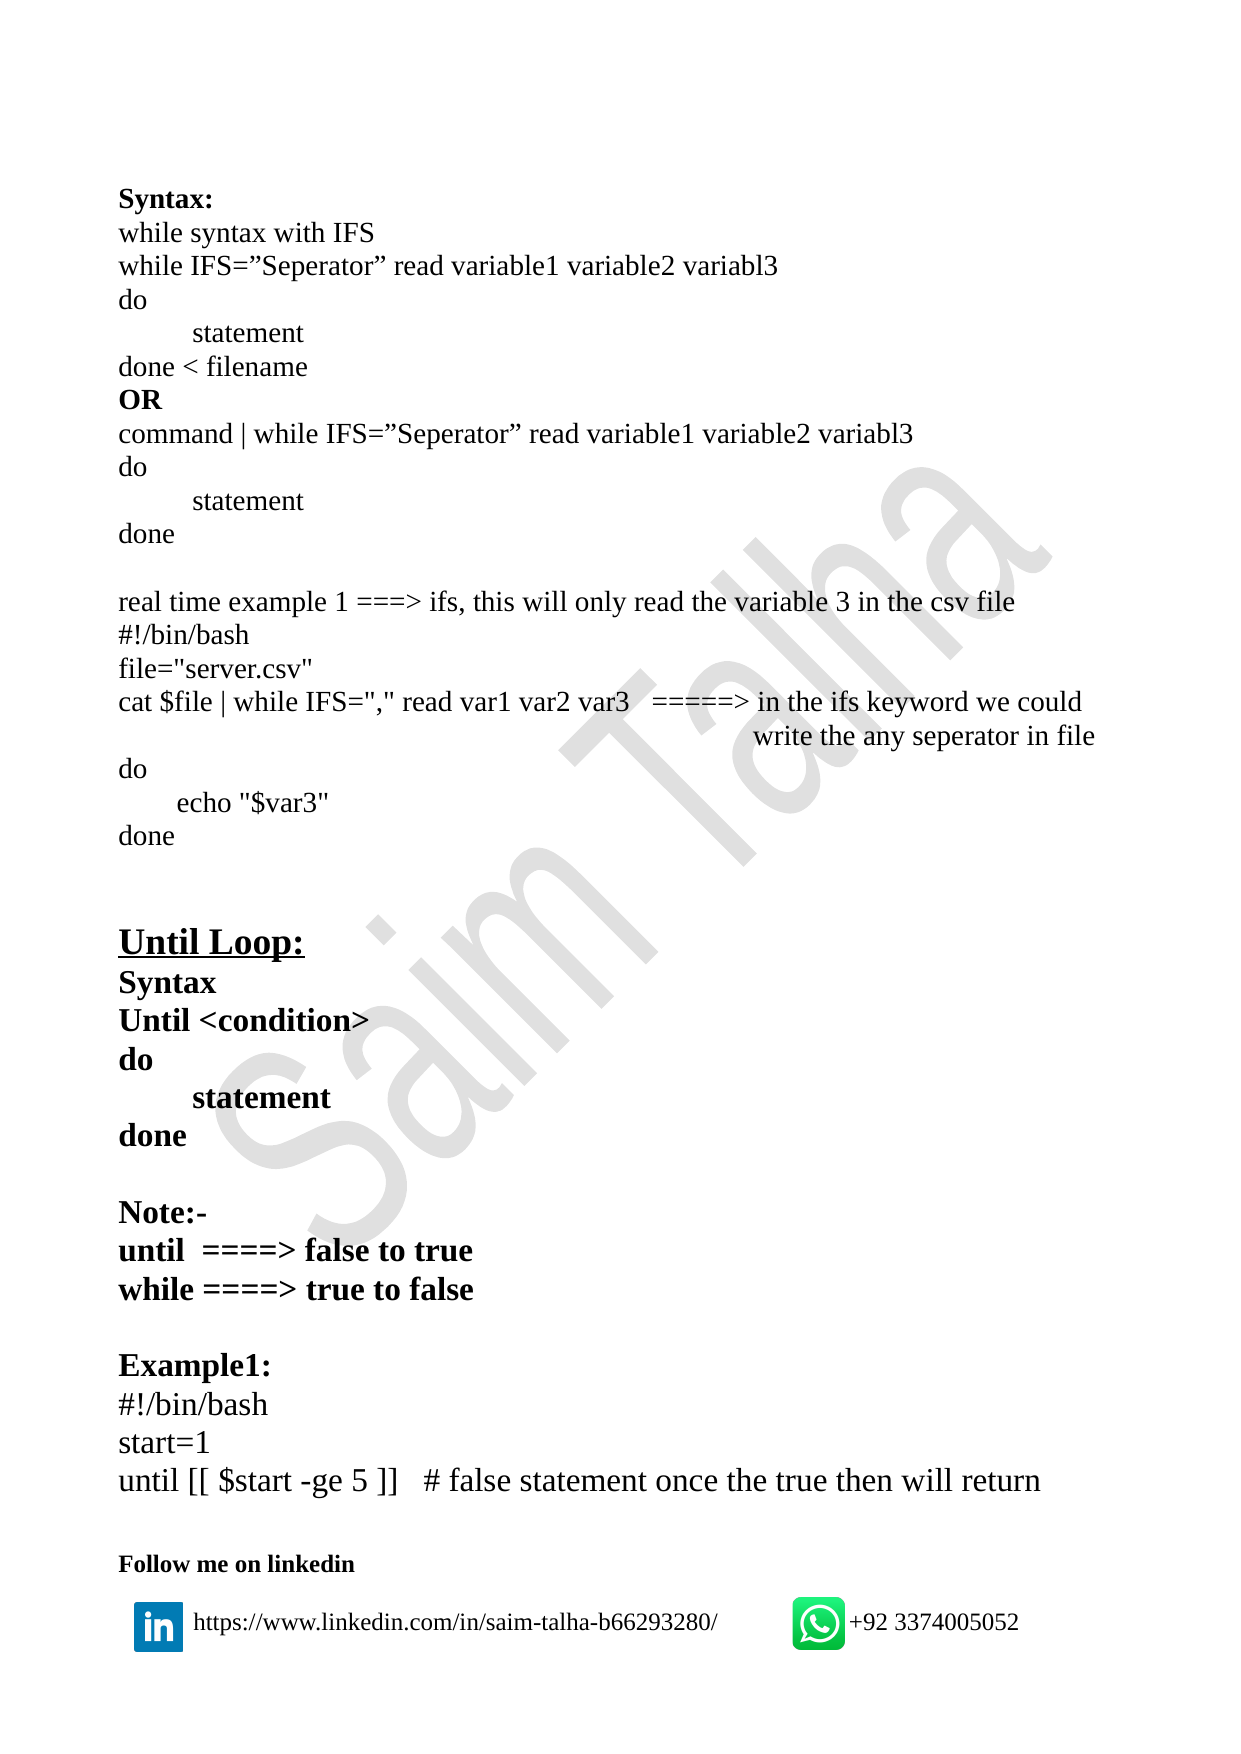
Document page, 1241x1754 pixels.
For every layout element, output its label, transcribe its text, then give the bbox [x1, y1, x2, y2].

text command | while IFS=”Seperator” read variable1 variable2 variabl3 [118, 416, 1122, 449]
text [772, 617, 842, 651]
picture [155, 1620, 173, 1641]
text [815, 751, 1122, 785]
text [656, 751, 744, 785]
text [690, 785, 1122, 818]
text real time example 1 ===> ifs, this will only read the variable 3 in the csv file [901, 584, 969, 617]
text [415, 1116, 461, 1136]
text statement [236, 1077, 394, 1116]
text do [118, 1039, 353, 1077]
text done [118, 818, 727, 852]
text [466, 1001, 541, 1039]
text [902, 488, 957, 517]
text [581, 962, 1122, 1001]
text real time example 1 ===> ifs, this will only read the variable 3 in the csv file [997, 584, 1122, 617]
text [237, 1116, 427, 1154]
text [838, 617, 939, 651]
text [958, 483, 1122, 517]
text file="server.csv" [118, 651, 810, 684]
text [421, 1064, 446, 1077]
text [532, 1001, 1122, 1039]
text [480, 919, 553, 962]
text [494, 962, 592, 1001]
text #!/bin/bash [118, 617, 777, 651]
text while syntax with IFS [118, 215, 1122, 248]
text Example1: [118, 1346, 1122, 1384]
text [723, 818, 1122, 852]
text [539, 919, 642, 962]
text Note:- [118, 1192, 384, 1231]
text OR [118, 382, 1122, 416]
text Until <condition> [118, 1001, 476, 1039]
text #!/bin/bash [118, 1384, 1122, 1422]
text do [118, 449, 1122, 483]
text [806, 651, 875, 684]
text statement [118, 315, 1122, 349]
text real time example 1 ===> ifs, this will only read the variable 3 in the csv file [118, 584, 743, 617]
text until [[ $start -ge 5 ]] # false statement once the true then will return [118, 1461, 1122, 1499]
text [627, 919, 1122, 962]
text statement [408, 1077, 461, 1116]
text [753, 751, 806, 785]
text until ====> false to true [118, 1231, 1122, 1269]
text cat $file | while IFS="," read var1 var2 var3 =====> in the ifs keyword we could write the any seperator in file [624, 684, 760, 751]
text [871, 651, 1122, 684]
text done [118, 1116, 239, 1154]
text statement [118, 483, 890, 517]
text [437, 1039, 514, 1077]
text do [118, 282, 1122, 315]
text echo "$var3" [118, 785, 693, 818]
text Syntax: [118, 181, 1122, 215]
text statement [470, 1077, 1122, 1116]
text cat $file | while IFS="," read var1 var2 var3 =====> in the ifs keyword we could write the any seperator in file [771, 684, 1122, 751]
text real time example 1 ===> ifs, this will only read the variable 3 in the csv file [739, 584, 808, 617]
picture [792, 1597, 845, 1650]
text real time example 1 ===> ifs, this will only read the variable 3 in the csv file [826, 584, 905, 617]
text [934, 617, 1122, 651]
picture [146, 1620, 151, 1641]
text [427, 962, 503, 1001]
text Until Loop: [118, 919, 471, 962]
text [363, 1039, 418, 1077]
text [385, 1192, 1122, 1231]
text do [118, 751, 660, 785]
text while IFS=”Seperator” read variable1 variable2 variabl3 [118, 248, 1122, 282]
text while ====> true to false [118, 1269, 1122, 1307]
text [992, 517, 1122, 550]
text done < filename [118, 349, 1122, 382]
text cat $file | while IFS="," read var1 var2 var3 =====> in the ifs keyword we could write the any seperator in file [118, 684, 623, 751]
text [951, 525, 992, 550]
text statement [118, 1077, 226, 1116]
text [504, 1039, 1122, 1077]
text Syntax [118, 962, 438, 1001]
text done [118, 517, 951, 550]
text start=1 [118, 1422, 1122, 1461]
text [461, 1116, 1122, 1154]
